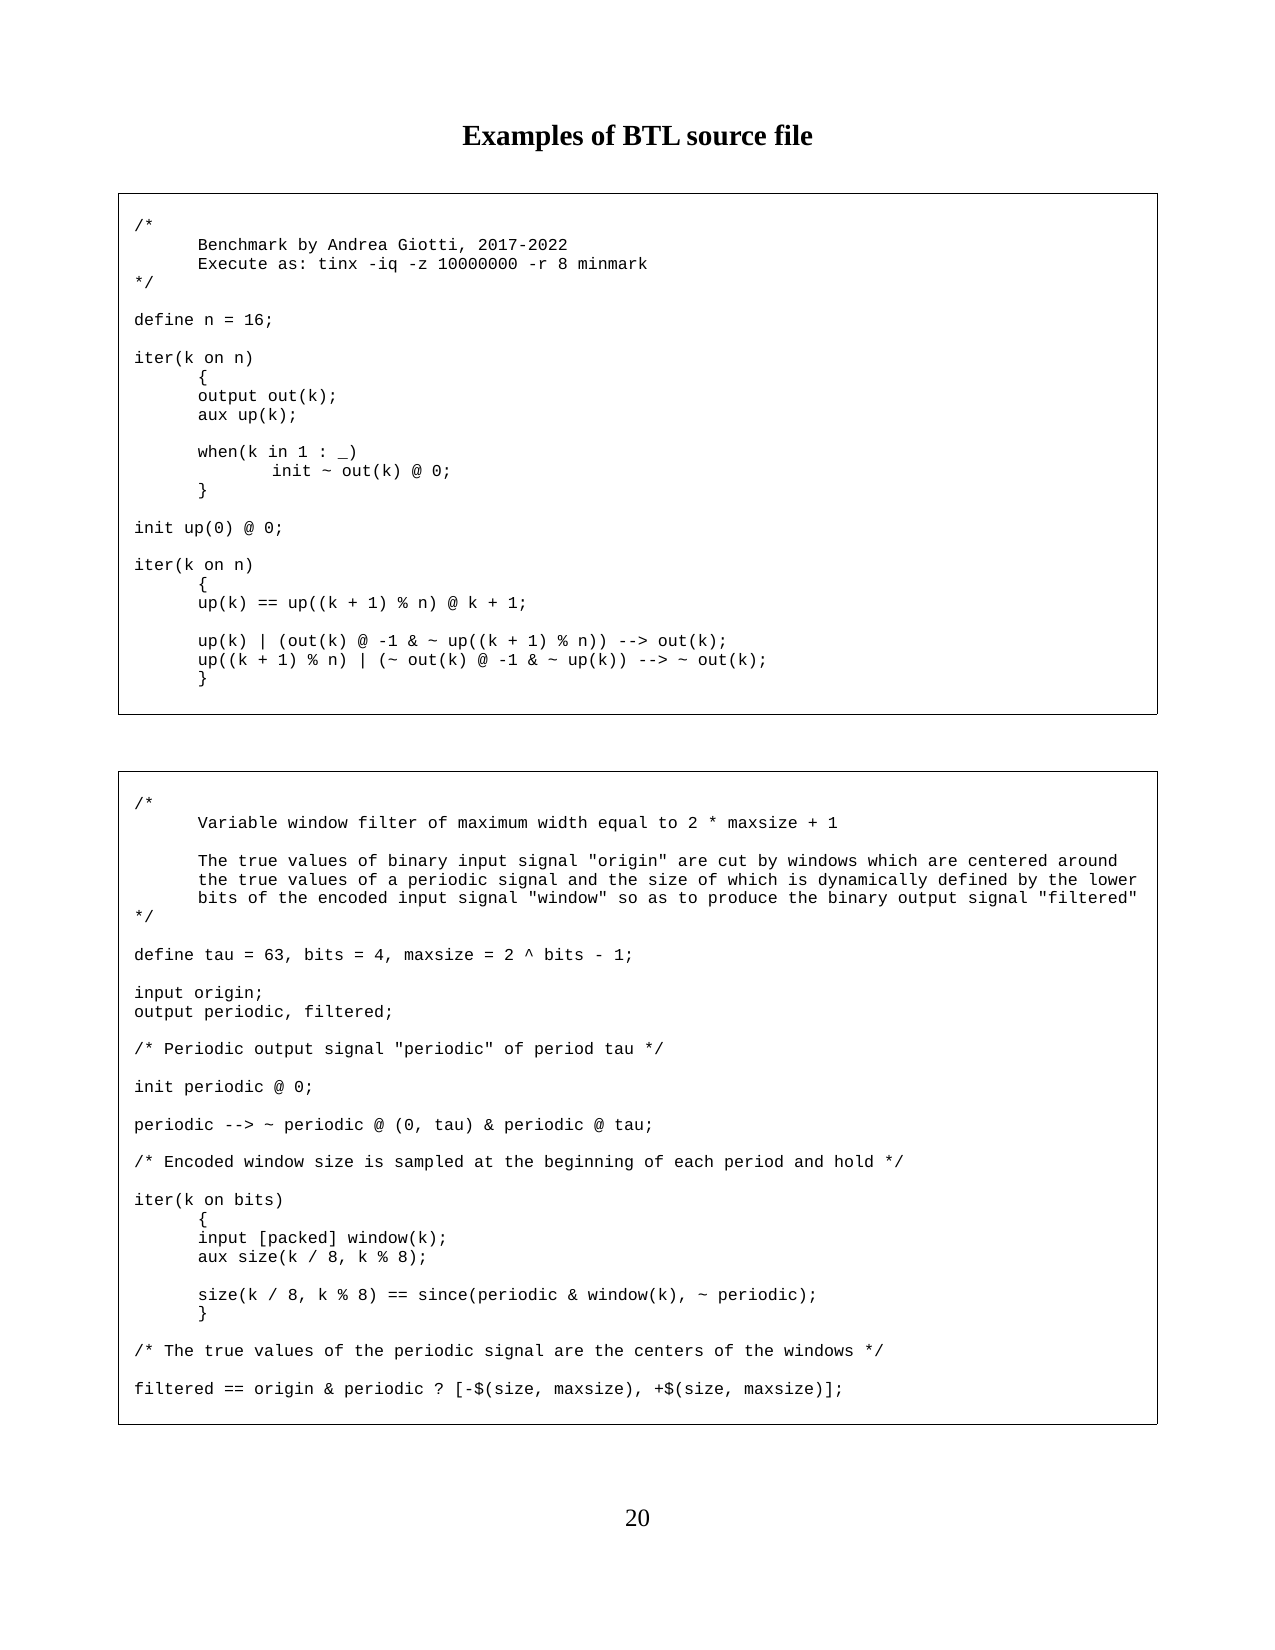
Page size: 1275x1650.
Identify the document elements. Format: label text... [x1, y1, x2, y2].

table_header /* Variable window filter of maximum width equal to 2 * maxsize + 1 The true values of binary input signal "origin" are cut by windows which are centered around the true values of a periodic signal and the size of which is dynamically defined by the lower bits of the encoded input signal "window" so as to produce the binary output signal "filtered" */ define tau = 63, bits = 4, maxsize = 2 ^ bits - 1; input origin; output periodic, filtered; /* Periodic output signal "periodic" of period tau */ init periodic @ 0; periodic --> ~ periodic @ (0, tau) & periodic @ tau; /* Encoded window size is sampled at the beginning of each period and hold */ iter(k on bits) { input [packed] window(k); aux size(k / 8, k % 8); size(k / 8, k % 8) == since(periodic & window(k), ~ periodic); } /* The true values of the periodic signal are the centers of the windows */ filtered == origin & periodic ? [-$(size, maxsize), +$(size, maxsize)]; [119, 772, 1157, 1424]
table_header /* Benchmark by Andrea Giotti, 2017-2022 Execute as: tinx -iq -z 10000000 -r 8 minmark */ define n = 16; iter(k on n) { output out(k); aux up(k); when(k in 1 : _) init ~ out(k) @ 0; } init up(0) @ 0; iter(k on n) { up(k) == up((k + 1) % n) @ k + 1; up(k) | (out(k) @ -1 & ~ up((k + 1) % n)) --> out(k); up((k + 1) % n) | (~ out(k) @ -1 & ~ up(k)) --> ~ out(k); } [119, 194, 1157, 713]
subtitle Examples of BTL source file [118, 118, 1157, 152]
